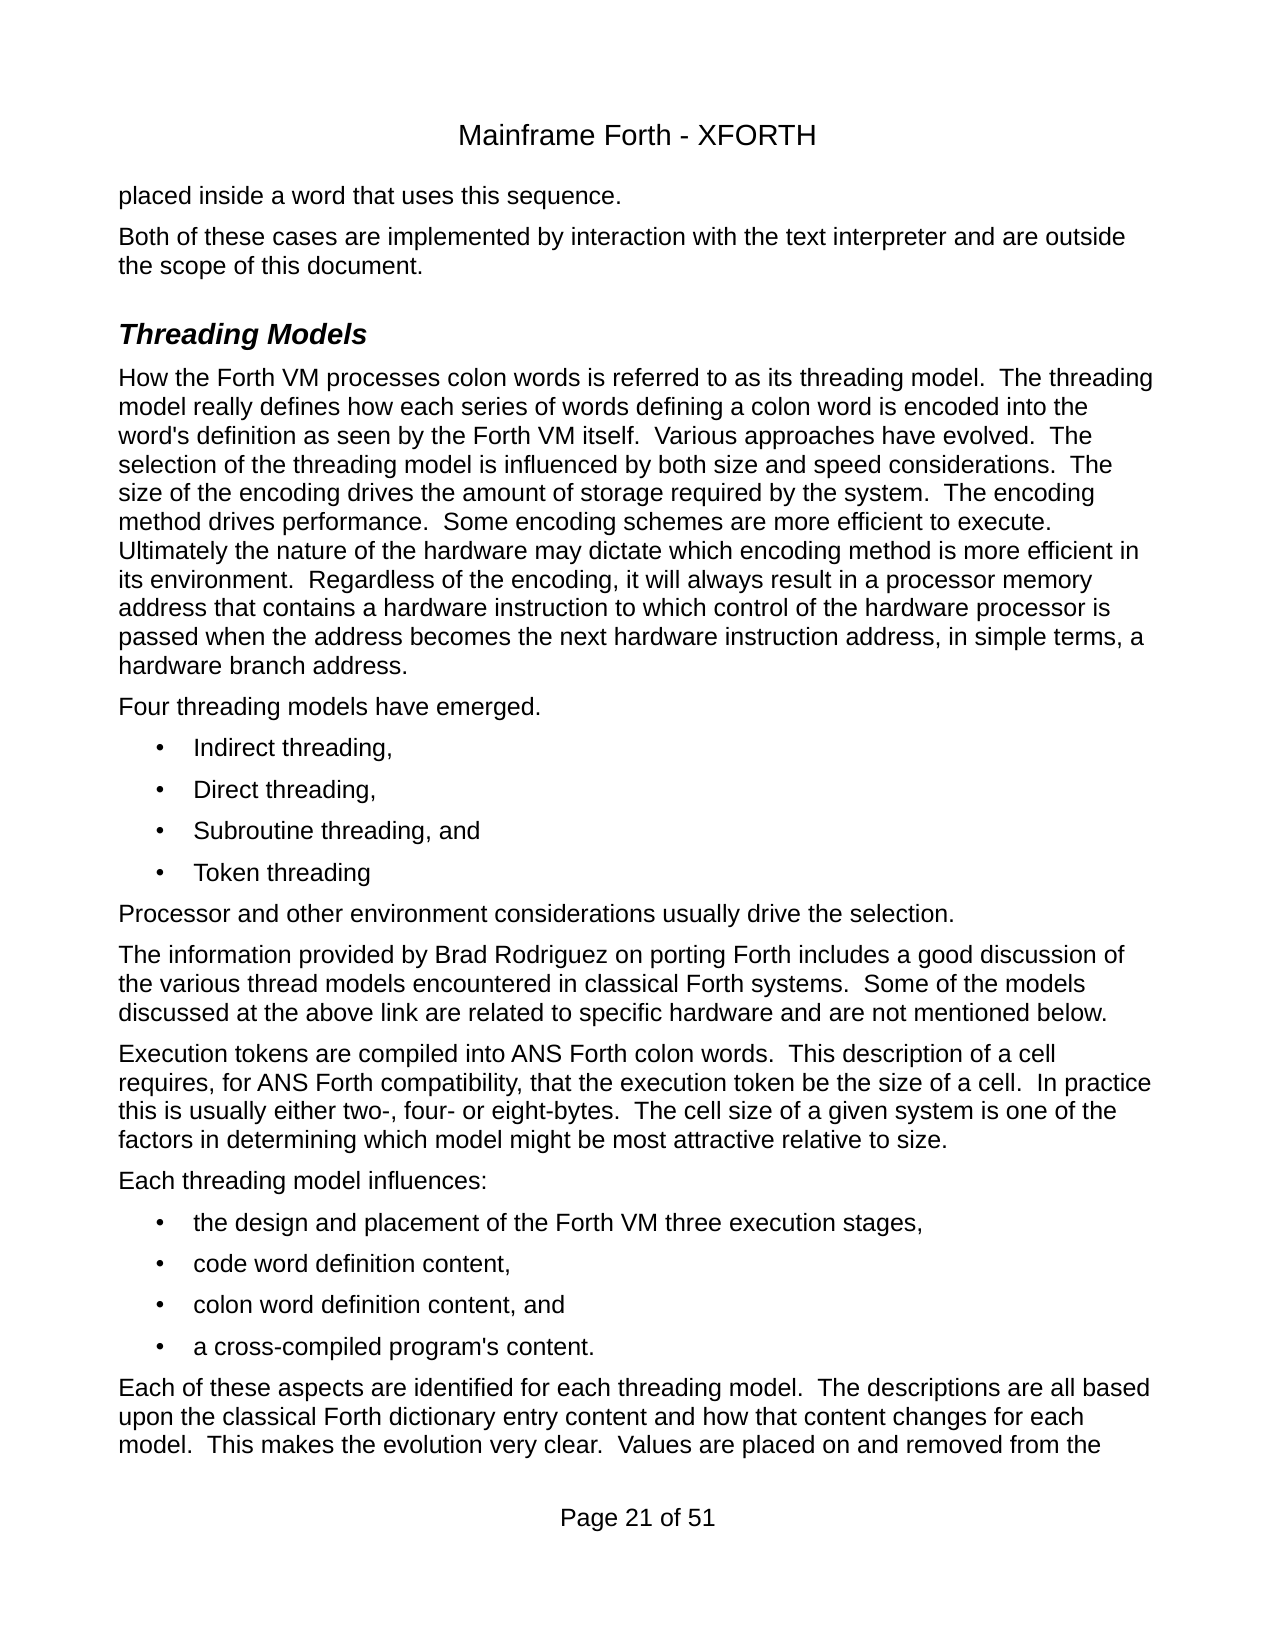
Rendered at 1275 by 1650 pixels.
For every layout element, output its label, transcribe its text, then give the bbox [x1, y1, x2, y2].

list Subroutine threading, and [156, 816, 1157, 845]
text Both of these cases are implemented by interaction with the text interpreter and are outside the scope of this document. [118, 222, 1157, 280]
text Four threading models have emerged. [118, 692, 1157, 721]
text Each threading model influences: [118, 1166, 1157, 1195]
list a cross-compiled program's content. [156, 1332, 1157, 1361]
text Execution tokens are compiled into ANS Forth colon words. This description of a cell requires, for ANS Forth compatibility, that the execution token be the size of a cell. In practice this is usually either two-, four- or eight-bytes. The cell size of a given system is one of the factors in determining which model might be most attractive relative to size. [118, 1039, 1157, 1154]
text How the Forth VM processes colon words is referred to as its threading model. The threading model really defines how each series of words defining a colon word is encoded into the word's definition as seen by the Forth VM itself. Various approaches have evolved. The selection of the threading model is influenced by both size and speed considerations. The size of the encoding drives the amount of storage required by the system. The encoding method drives performance. Some encoding schemes are more efficient to execute. Ultimately the nature of the hardware may dictate which encoding method is more efficient in its environment. Regardless of the encoding, it will always result in a processor memory address that contains a hardware instruction to which control of the hardware processor is passed when the address becomes the next hardware instruction address, in simple terms, a hardware branch address. [118, 363, 1157, 680]
text placed inside a word that uses this sequence. [118, 181, 1157, 210]
list code word definition content, [156, 1249, 1157, 1278]
list colon word definition content, and [156, 1290, 1157, 1319]
text Each of these aspects are identified for each threading model. The descriptions are all based upon the classical Forth dictionary entry content and how that content changes for each model. This makes the evolution very clear. Values are placed on and removed from the [118, 1373, 1157, 1459]
text Processor and other environment considerations usually drive the selection. [118, 899, 1157, 928]
list the design and placement of the Forth VM three execution stages, [156, 1208, 1157, 1236]
list Indirect threading, [156, 733, 1157, 762]
text The information provided by Brad Rodriguez on porting Forth includes a good discussion of the various thread models encountered in classical Forth systems. Some of the models discussed at the above link are related to specific hardware and are not mentioned below. [118, 940, 1157, 1026]
list Direct threading, [156, 775, 1157, 804]
list Token threading [156, 857, 1157, 886]
subtitle Threading Models [118, 317, 1157, 351]
